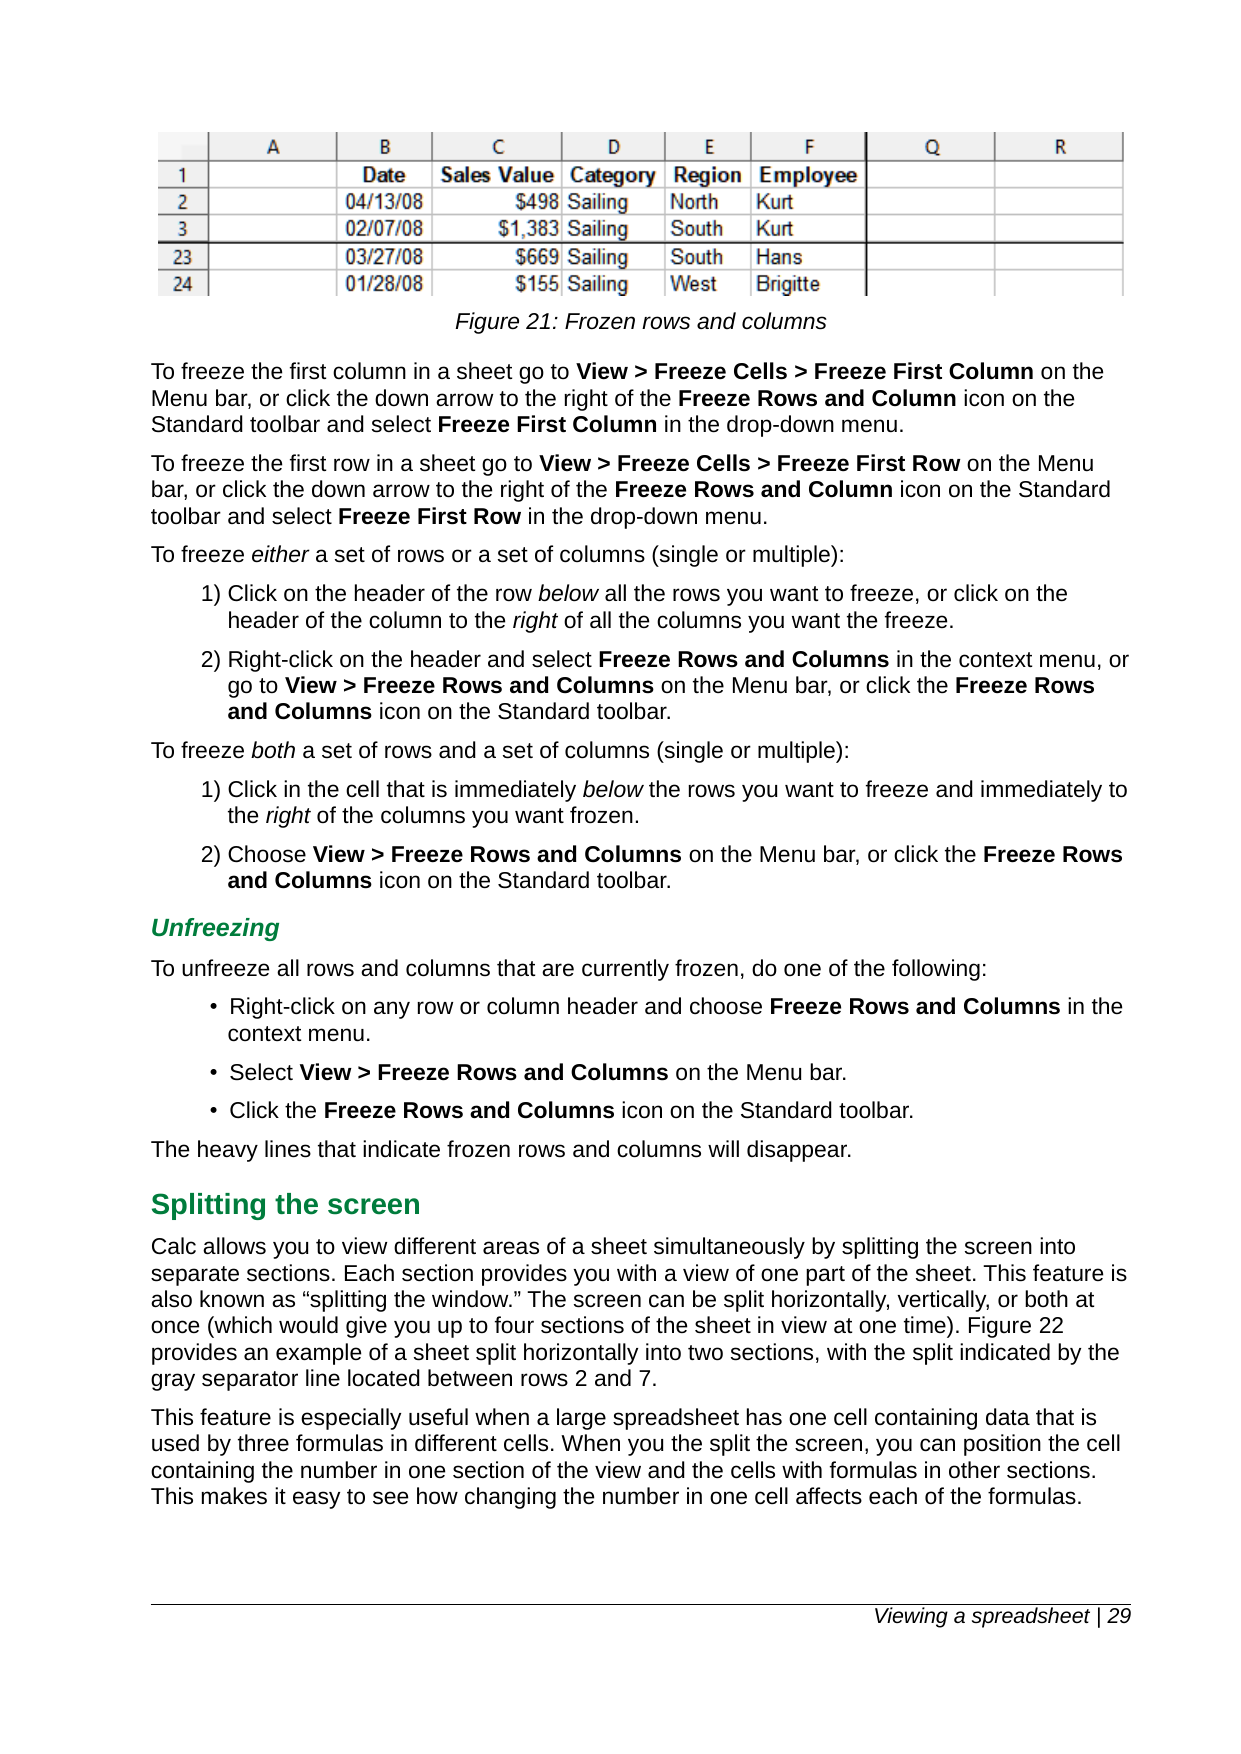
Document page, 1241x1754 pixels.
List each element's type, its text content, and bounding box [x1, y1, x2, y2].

text This feature is especially useful when a large spreadsheet has one cell containing data that is used by three formulas in different cells. When you the split the screen, you can position the cell containing the number in one section of the view and the cells with formulas in other sections. This makes it easy to see how changing the number in one cell affects each of the formulas. [151, 1404, 1131, 1509]
text Calc allows you to view different areas of a sheet simultaneously by splitting the screen into separate sections. Each section provides you with a view of one part of the sheet. This feature is also known as “splitting the window.” The screen can be split horizontally, vertically, or both at once (which would give you up to four sections of the sheet in view at one time). Figure 22 provides an example of a sheet split horizontally into two sections, with the split indicated by the gray separator line located between rows 2 and 7. [151, 1233, 1131, 1391]
text The heavy lines that indicate frozen rows and columns will disappear. [151, 1136, 1131, 1163]
list Choose View > Freeze Rows and Columns on the Menu bar, or click the Freeze Rows and Columns icon on the Standard toolbar. [227, 841, 1131, 894]
text To freeze the first column in a sheet go to View > Freeze Cells > Freeze First Column on the Menu bar, or click the down arrow to the right of the Freeze Rows and Column icon on the Standard toolbar and select Freeze First Column in the drop-down menu. [151, 358, 1131, 437]
list Right-click on any row or column header and choose Freeze Rows and Columns in the context menu. [209, 993, 1131, 1046]
list To freeze either a set of rows or a set of columns (single or multiple): [151, 541, 1131, 568]
picture [158, 132, 1124, 296]
list Click the Freeze Rows and Columns icon on the Standard toolbar. [209, 1097, 1131, 1124]
list Click on the header of the row below all the rows you want to freeze, or click on the header of the column to the right of all the columns you want the freeze. [227, 580, 1131, 633]
list Right-click on the header and select Freeze Rows and Columns in the context menu, or go to View > Freeze Rows and Columns on the Menu bar, or click the Freeze Rows and Columns icon on the Standard toolbar. [227, 646, 1131, 724]
subtitle Splitting the screen [151, 1187, 1131, 1221]
list To freeze both a set of rows and a set of columns (single or multiple): [151, 737, 1131, 763]
list To unfreeze all rows and columns that are currently frozen, do one of the following: [151, 954, 1131, 981]
list Click in the cell that is immediately below the rows you want to freeze and immediately to the right of the columns you want frozen. [227, 776, 1131, 829]
list Select View > Freeze Rows and Columns on the Menu bar. [209, 1058, 1131, 1085]
text To freeze the first row in a sheet go to View > Freeze Cells > Freeze First Row on the Menu bar, or click the down arrow to the right of the Freeze Rows and Column icon on the Standard toolbar and select Freeze First Row in the drop-down menu. [151, 450, 1131, 529]
text Figure 21: Frozen rows and columns [158, 308, 1124, 334]
subtitle Unfreezing [151, 913, 1131, 942]
